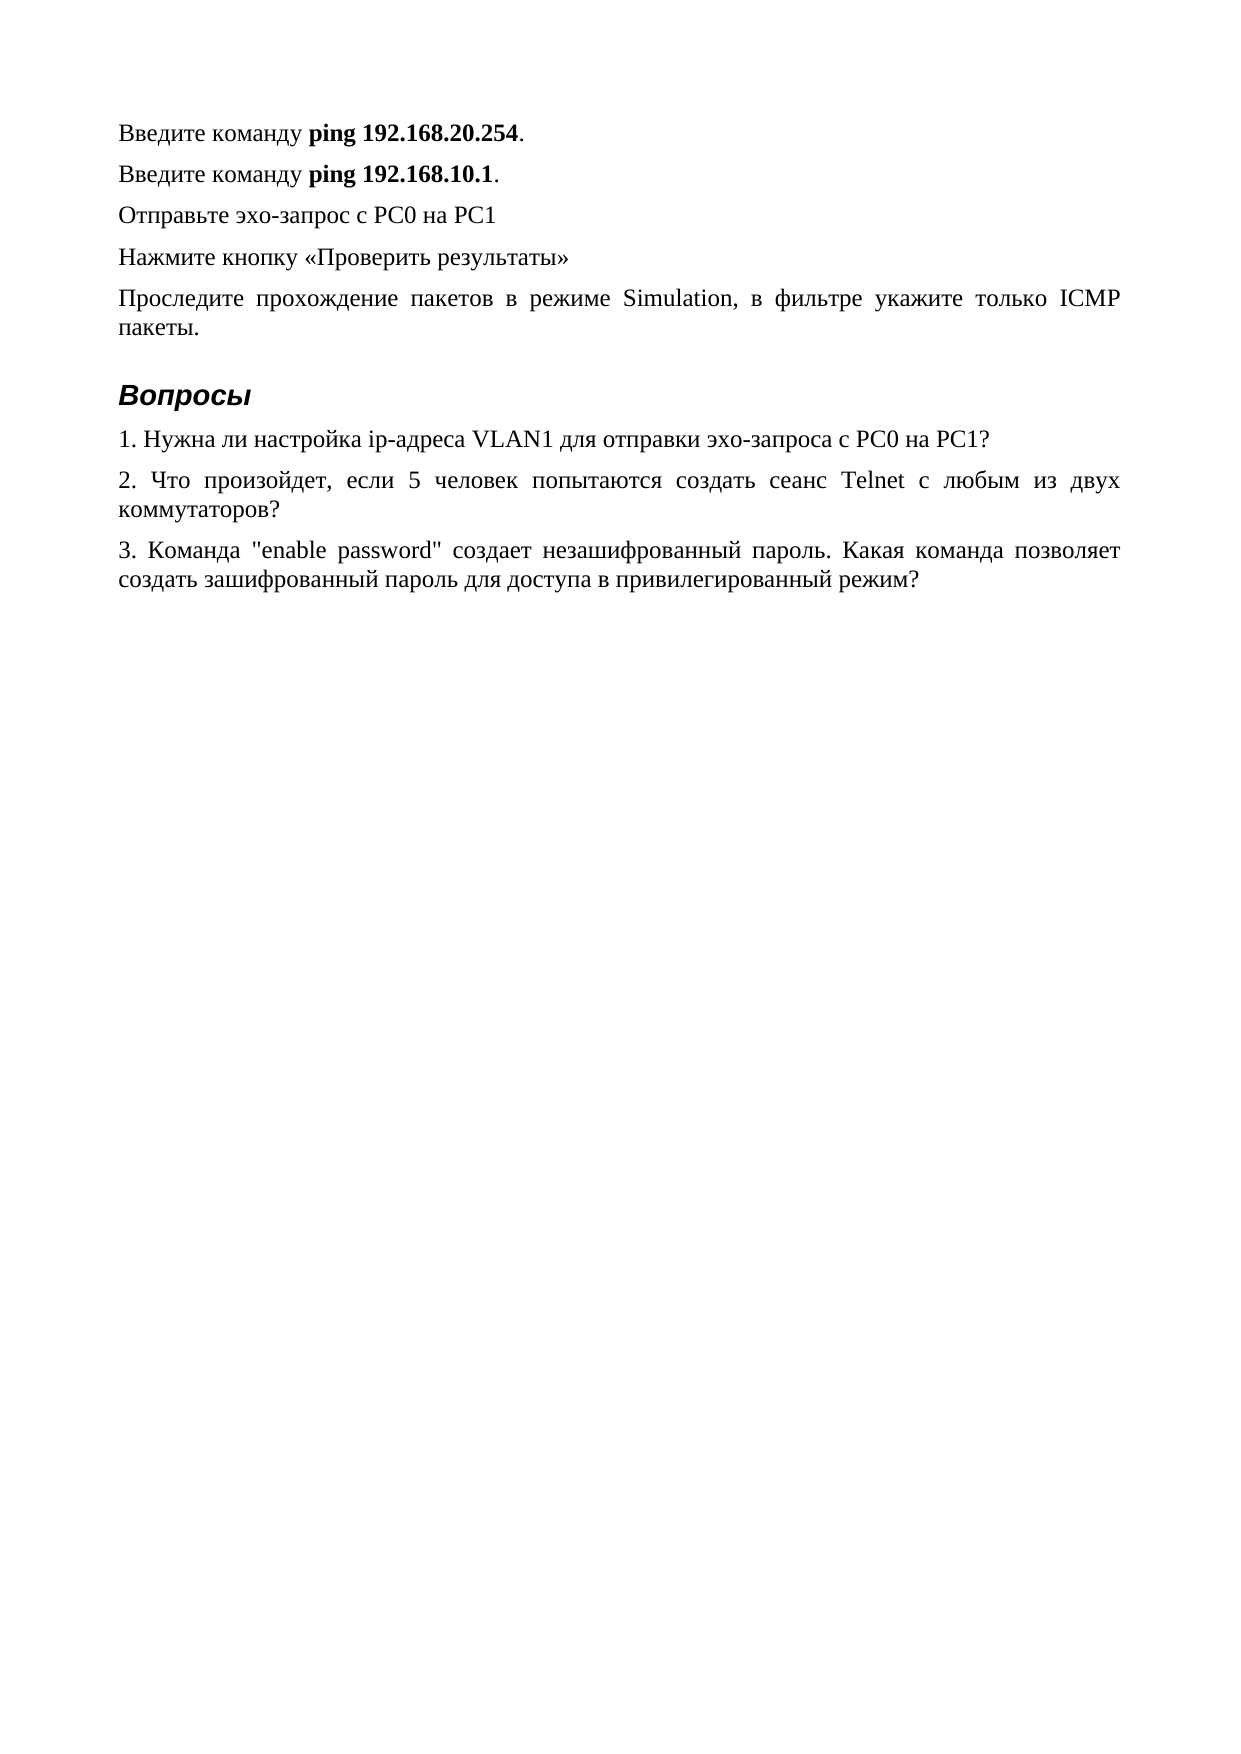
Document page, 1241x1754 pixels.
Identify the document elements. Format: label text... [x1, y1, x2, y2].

text Отправьте эхо-запрос с PC0 на PC1 [118, 201, 1122, 229]
subtitle Вопросы [118, 378, 1122, 412]
text Введите команду ping 192.168.20.254. [118, 118, 1122, 147]
text Проследите прохождение пакетов в режиме Simulation, в фильтре укажите только ICMP пакеты. [118, 283, 1122, 341]
text Введите команду ping 192.168.10.1. [118, 159, 1122, 188]
text 3. Команда "enable password" создает незашифрованный пароль. Какая команда позволяет создать зашифрованный пароль для доступа в привилегированный режим? [118, 535, 1122, 593]
text 2. Что произойдет, если 5 человек попытаются создать сеанс Telnet с любым из двух коммутаторов? [118, 465, 1122, 523]
text Нажмите кнопку «Проверить результаты» [118, 242, 1122, 271]
text 1. Нужна ли настройка ip-адреса VLAN1 для отправки эхо-запроса с PC0 на PC1? [118, 424, 1122, 453]
